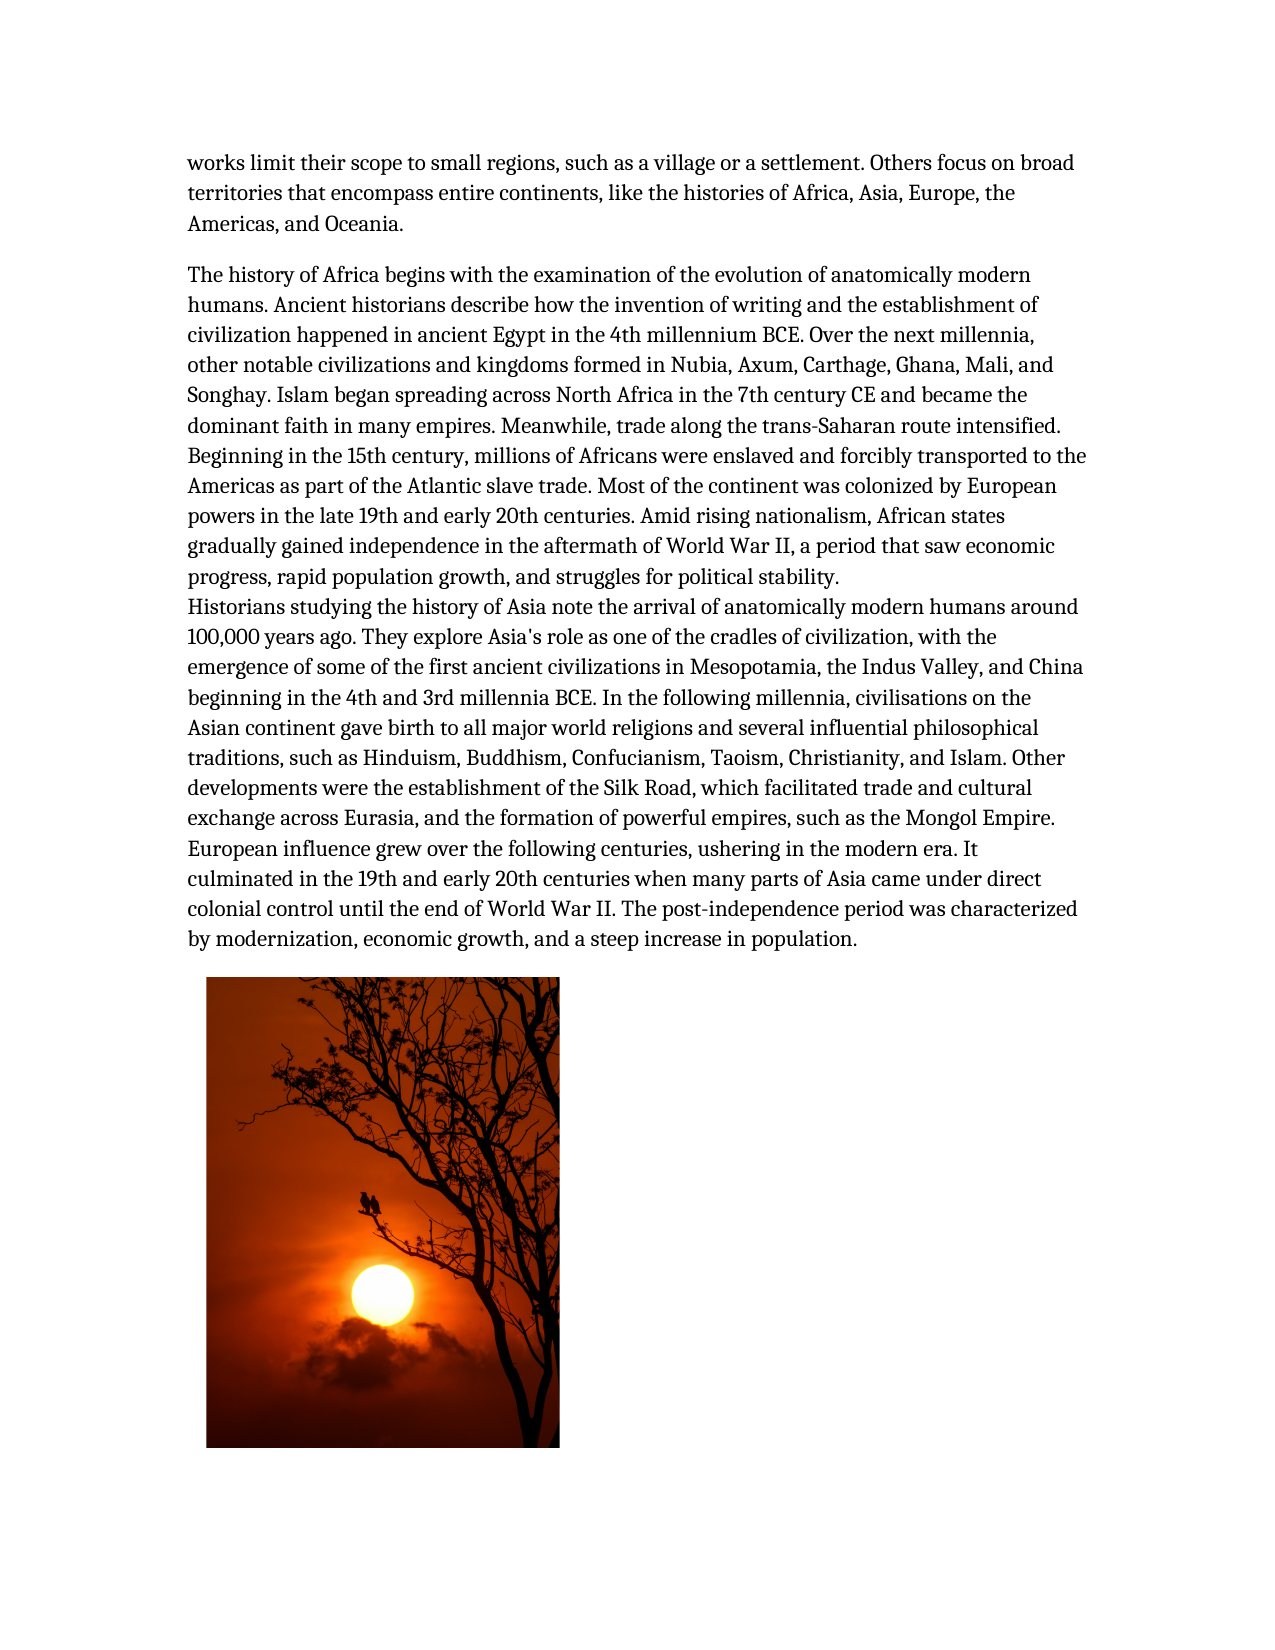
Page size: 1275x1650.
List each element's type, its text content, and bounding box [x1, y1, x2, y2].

picture [206, 977, 560, 1448]
text works limit their scope to small regions, such as a village or a settlement. Others focus on broad territories that encompass entire continents, like the histories of Africa, Asia, Europe, the Americas, and Oceania. [187, 150, 1087, 237]
text The history of Africa begins with the examination of the evolution of anatomically modern humans. Ancient historians describe how the invention of writing and the establishment of civilization happened in ancient Egypt in the 4th millennium BCE. Over the next millennia, other notable civilizations and kingdoms formed in Nubia, Axum, Carthage, Ghana, Mali, and Songhay. Islam began spreading across North Africa in the 7th century CE and became the dominant faith in many empires. Meanwhile, trade along the trans-Saharan route intensified. Beginning in the 15th century, millions of Africans were enslaved and forcibly transported to the Americas as part of the Atlantic slave trade. Most of the continent was colonized by European powers in the late 19th and early 20th centuries. Amid rising nationalism, African states gradually gained independence in the aftermath of World War II, a period that saw economic progress, rapid population growth, and struggles for political stability. Historians studying the history of Asia note the arrival of anatomically modern humans around 100,000 years ago. They explore Asia's role as one of the cradles of civilization, with the emergence of some of the first ancient civilizations in Mesopotamia, the Indus Valley, and China beginning in the 4th and 3rd millennia BCE. In the following millennia, civilisations on the Asian continent gave birth to all major world religions and several influential philosophical traditions, such as Hinduism, Buddhism, Confucianism, Taoism, Christianity, and Islam. Other developments were the establishment of the Silk Road, which facilitated trade and cultural exchange across Eurasia, and the formation of powerful empires, such as the Mongol Empire. European influence grew over the following centuries, ushering in the modern era. It culminated in the 19th and early 20th centuries when many parts of Asia came under direct colonial control until the end of World War II. The post-independence period was characterized by modernization, economic growth, and a steep increase in population. [187, 261, 1087, 952]
